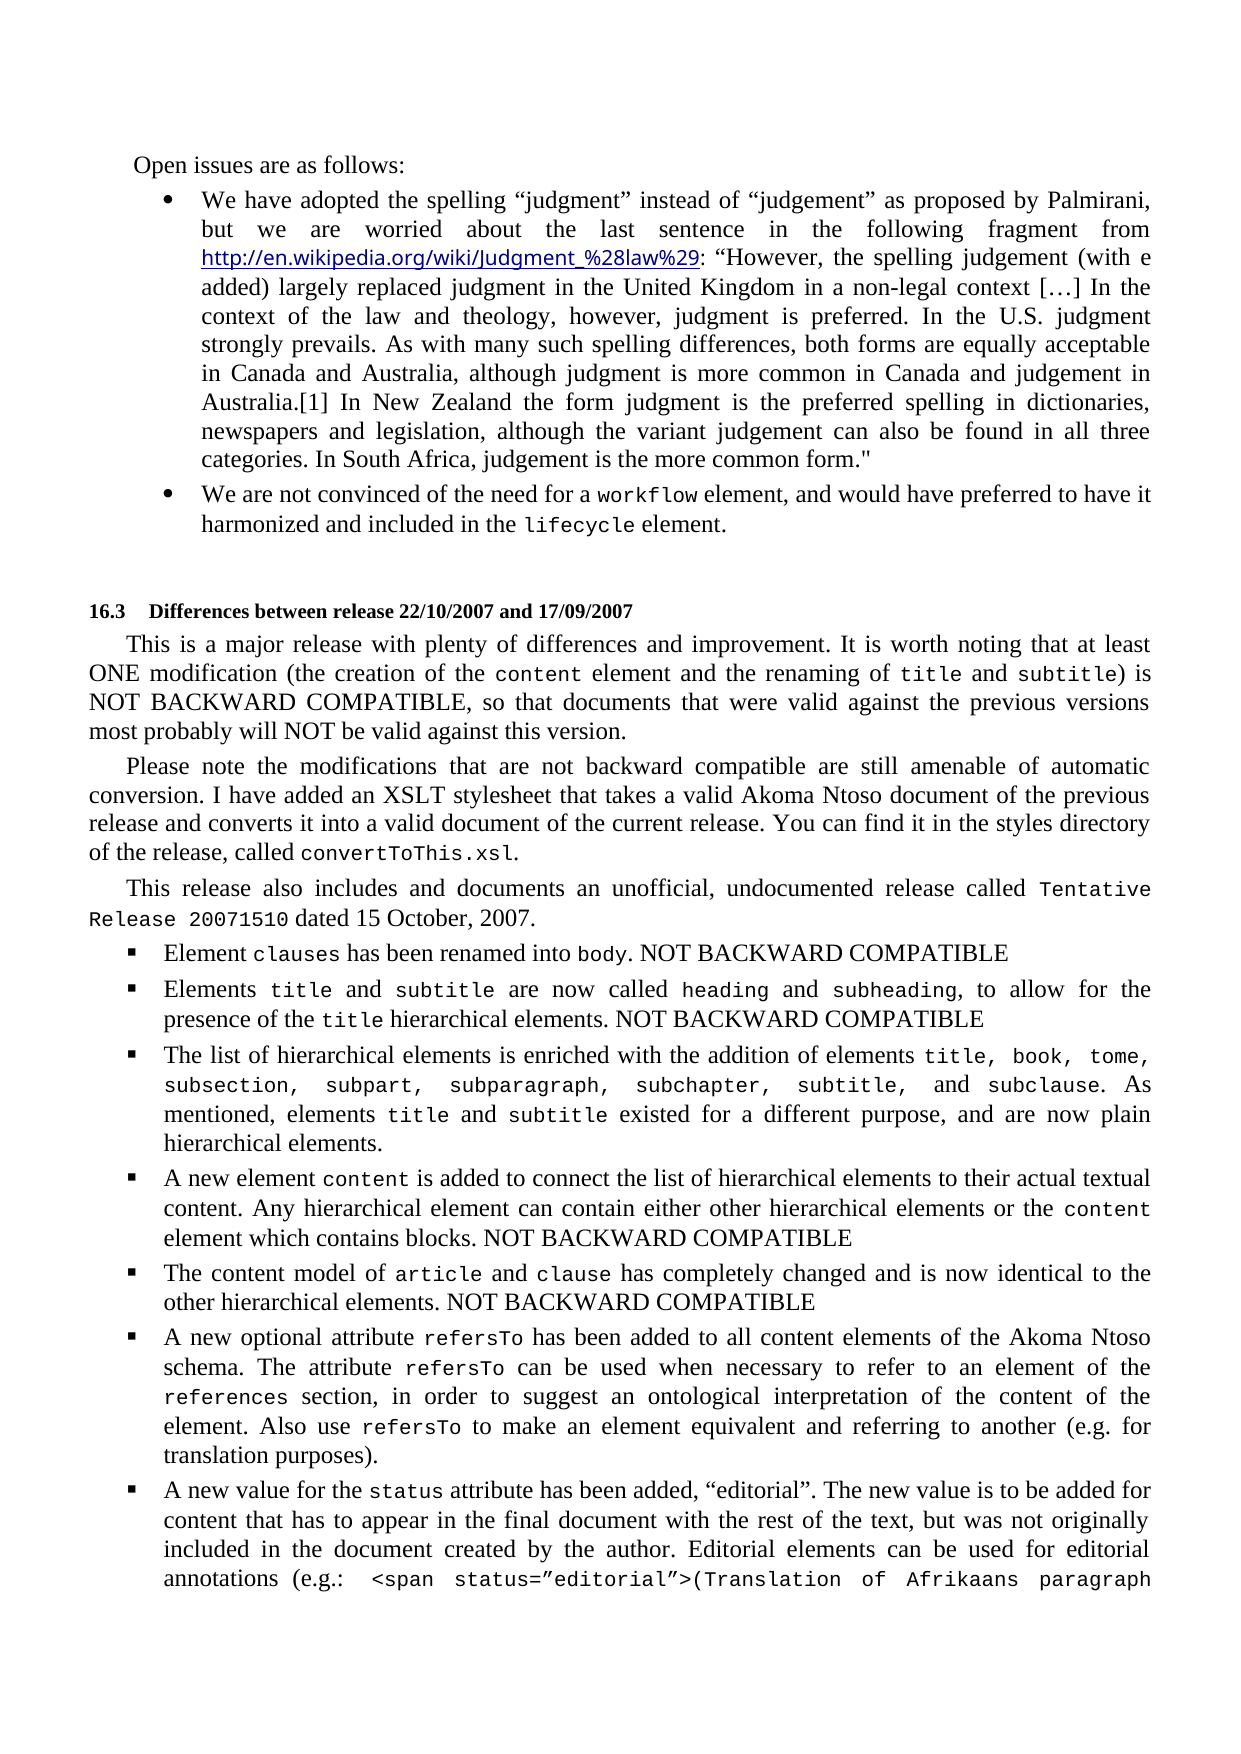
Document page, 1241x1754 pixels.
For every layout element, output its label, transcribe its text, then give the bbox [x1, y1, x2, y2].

text Open issues are as follows: [89, 150, 1151, 179]
list We are not convinced of the need for a workflow element, and would have preferred to have it harmonized and included in the lifecycle element. [164, 479, 1151, 539]
list A new optional attribute refersTo has been added to all content elements of the Akoma Ntoso schema. The attribute refersTo can be used when necessary to refer to an element of the references section, in order to suggest an ontological interpretation of the content of the element. Also use refersTo to make an element equivalent and referring to another (e.g. for translation purposes). [126, 1322, 1151, 1469]
list The content model of article and clause has completely changed and is now identical to the other hierarchical elements. NOT BACKWARD COMPATIBLE [126, 1258, 1151, 1316]
list We have adopted the spelling “judgment” instead of “judgement” as proposed by Palmirani, but we are worried about the last sentence in the following fragment from http://en.wikipedia.org/wiki/Judgment_%28law%29: “However, the spelling judgement (with e added) largely replaced judgment in the United Kingdom in a non-legal context […] In the context of the law and theology, however, judgment is preferred. In the U.S. judgment strongly prevails. As with many such spelling differences, both forms are equally acceptable in Canada and Australia, although judgment is more common in Canada and judgement in Australia.[1] In New Zealand the form judgment is the preferred spelling in dictionaries, newspapers and legislation, although the variant judgement can also be found in all three categories. In South Africa, judgement is the more common form." [164, 185, 1151, 473]
subtitle Differences between release 22/10/2007 and 17/09/2007 [89, 599, 1151, 623]
text Please note the modifications that are not backward compatible are still amenable of automatic conversion. I have added an XSLT stylesheet that takes a valid Akoma Ntoso document of the previous release and converts it into a valid document of the current release. You can find it in the styles directory of the release, called convertToThis.xsl. [89, 751, 1151, 867]
text This release also includes and documents an unofficial, undocumented release called Tentative Release 20071510 dated 15 October, 2007. [89, 873, 1151, 932]
list A new value for the status attribute has been added, “editorial”. The new value is to be added for content that has to appear in the final document with the rest of the text, but was not originally included in the document created by the author. Editorial elements can be used for editorial annotations (e.g.: <span status=”editorial”>(Translation of Afrikaans paragraph [126, 1476, 1151, 1592]
list Element clauses has been renamed into body. NOT BACKWARD COMPATIBLE [126, 938, 1151, 968]
list A new element content is added to connect the list of hierarchical elements to their actual textual content. Any hierarchical element can contain either other hierarchical elements or the content element which contains blocks. NOT BACKWARD COMPATIBLE [126, 1163, 1151, 1251]
list The list of hierarchical elements is enriched with the addition of elements title, book, tome, subsection, subpart, subparagraph, subchapter, subtitle, and subclause. As mentioned, elements title and subtitle existed for a different purpose, and are now plain hierarchical elements. [126, 1040, 1151, 1157]
text This is a major release with plenty of differences and improvement. It is worth noting that at least ONE modification (the creation of the content element and the renaming of title and subtitle) is NOT BACKWARD COMPATIBLE, so that documents that were valid against the previous versions most probably will NOT be valid against this version. [89, 629, 1151, 745]
list Elements title and subtitle are now called heading and subheading, to allow for the presence of the title hierarchical elements. NOT BACKWARD COMPATIBLE [126, 974, 1151, 1033]
